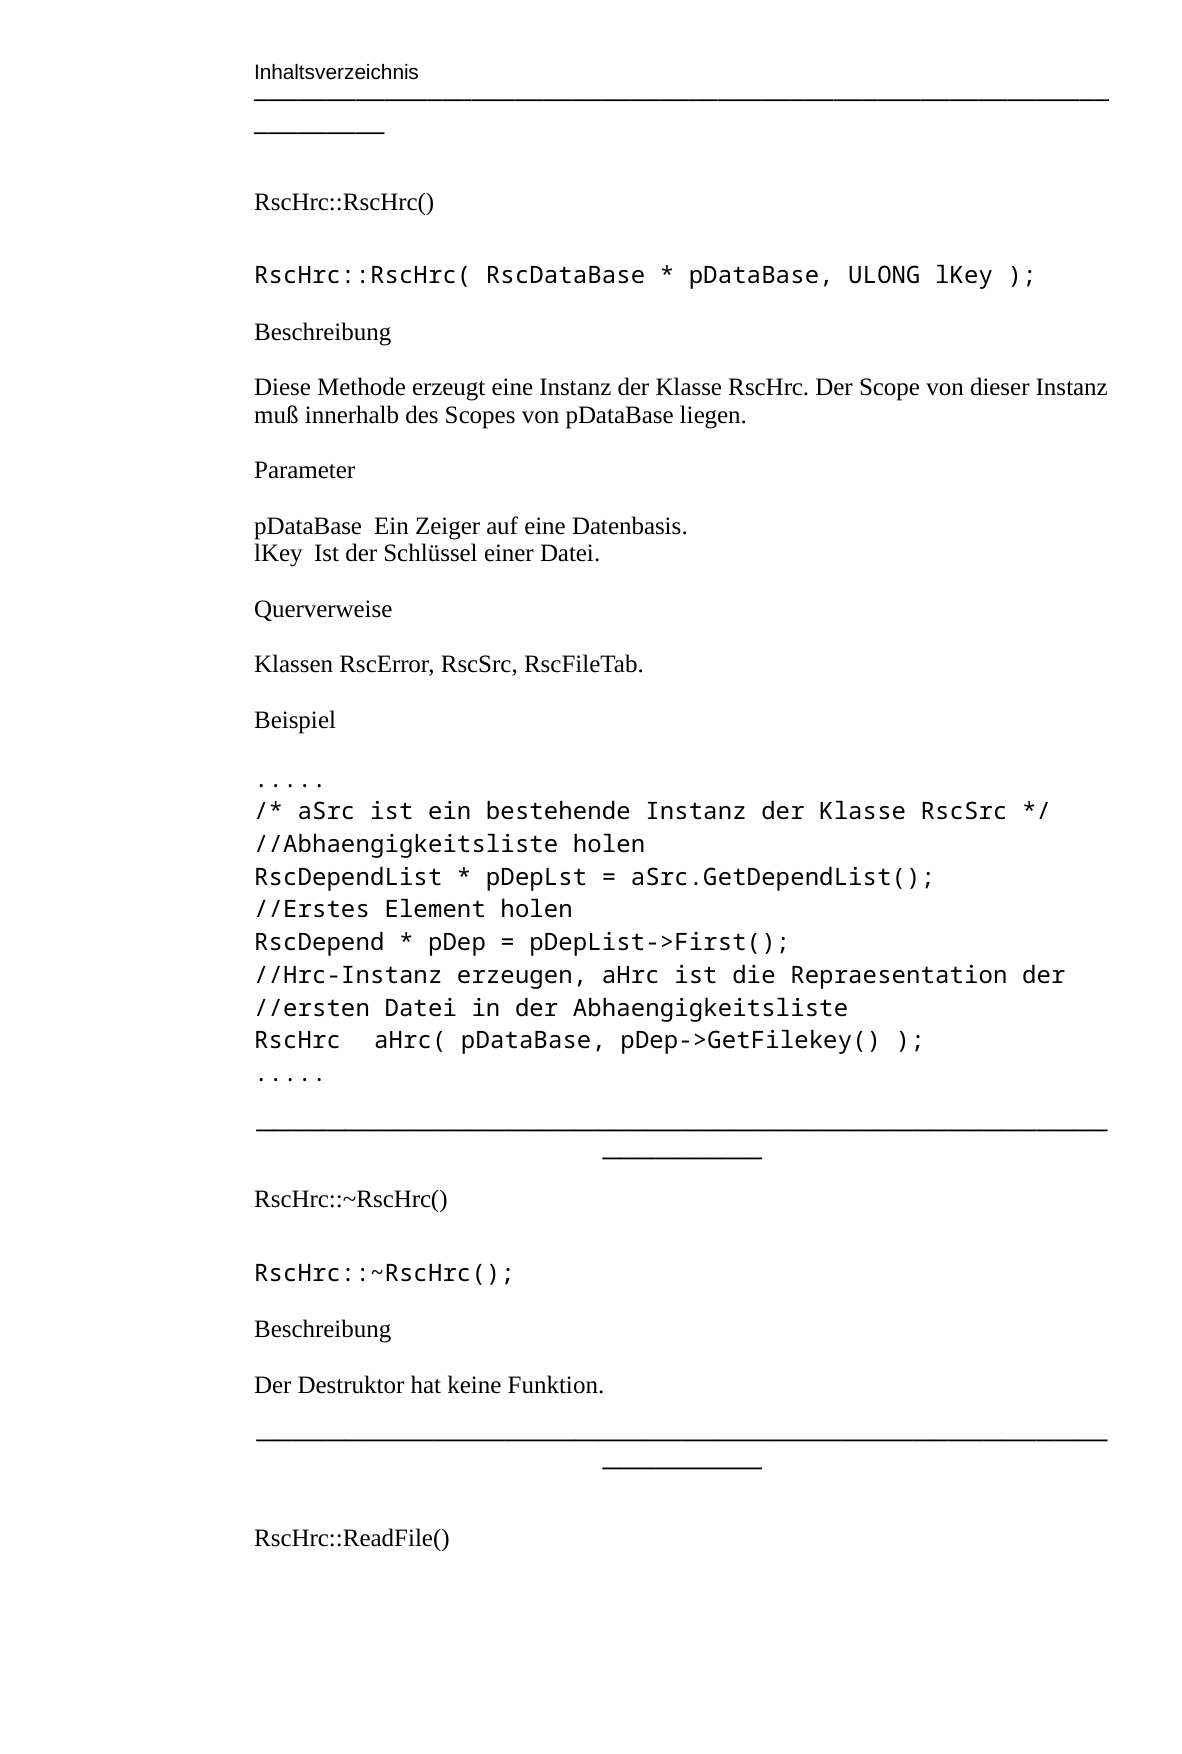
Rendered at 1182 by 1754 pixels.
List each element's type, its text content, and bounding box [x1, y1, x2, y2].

text Beschreibung [254, 318, 1110, 346]
list RscHrc aHrc( pDataBase, pDep->GetFilekey() ); [254, 1023, 1110, 1056]
list RscHrc::RscHrc( RscDataBase * pDataBase, ULONG lKey ); [254, 257, 1110, 290]
text RscHrc::ReadFile() [254, 1524, 1110, 1551]
text ───────────────────────────────────────────────────────── [254, 1116, 1110, 1171]
text Beschreibung [254, 1316, 1110, 1343]
list ..... [254, 1056, 1110, 1088]
text Beispiel [254, 706, 1110, 733]
list //Abhaengigkeitsliste holen [254, 827, 1110, 859]
list RscHrc::~RscHrc(); [254, 1255, 1110, 1288]
list /* aSrc ist ein bestehende Instanz der Klasse RscSrc */ [254, 794, 1110, 827]
text RscHrc::RscHrc() [254, 188, 1110, 216]
text RscHrc::~RscHrc() [254, 1186, 1110, 1213]
text Diese Methode erzeugt eine Instanz der Klasse RscHrc. Der Scope von dieser Instanz muß innerhalb des Scopes von pDataBase liegen. [254, 373, 1110, 429]
text lKey Ist der Schlüssel einer Datei. [254, 539, 1110, 567]
text Querverweise [254, 595, 1110, 623]
list RscDepend * pDep = pDepList->First(); [254, 925, 1110, 957]
text Parameter [254, 456, 1110, 484]
list //ersten Datei in der Abhaengigkeitsliste [254, 990, 1110, 1023]
text pDataBase Ein Zeiger auf eine Datenbasis. [254, 512, 1110, 539]
list //Erstes Element holen [254, 892, 1110, 925]
text Klassen RscError, RscSrc, RscFileTab. [254, 650, 1110, 678]
list ..... [254, 761, 1110, 794]
text ───────────────────────────────────────────────────────── [254, 1426, 1110, 1482]
text Der Destruktor hat keine Funktion. [254, 1371, 1110, 1399]
list //Hrc-Instanz erzeugen, aHrc ist die Repraesentation der [254, 957, 1110, 990]
list RscDependList * pDepLst = aSrc.GetDependList(); [254, 859, 1110, 892]
